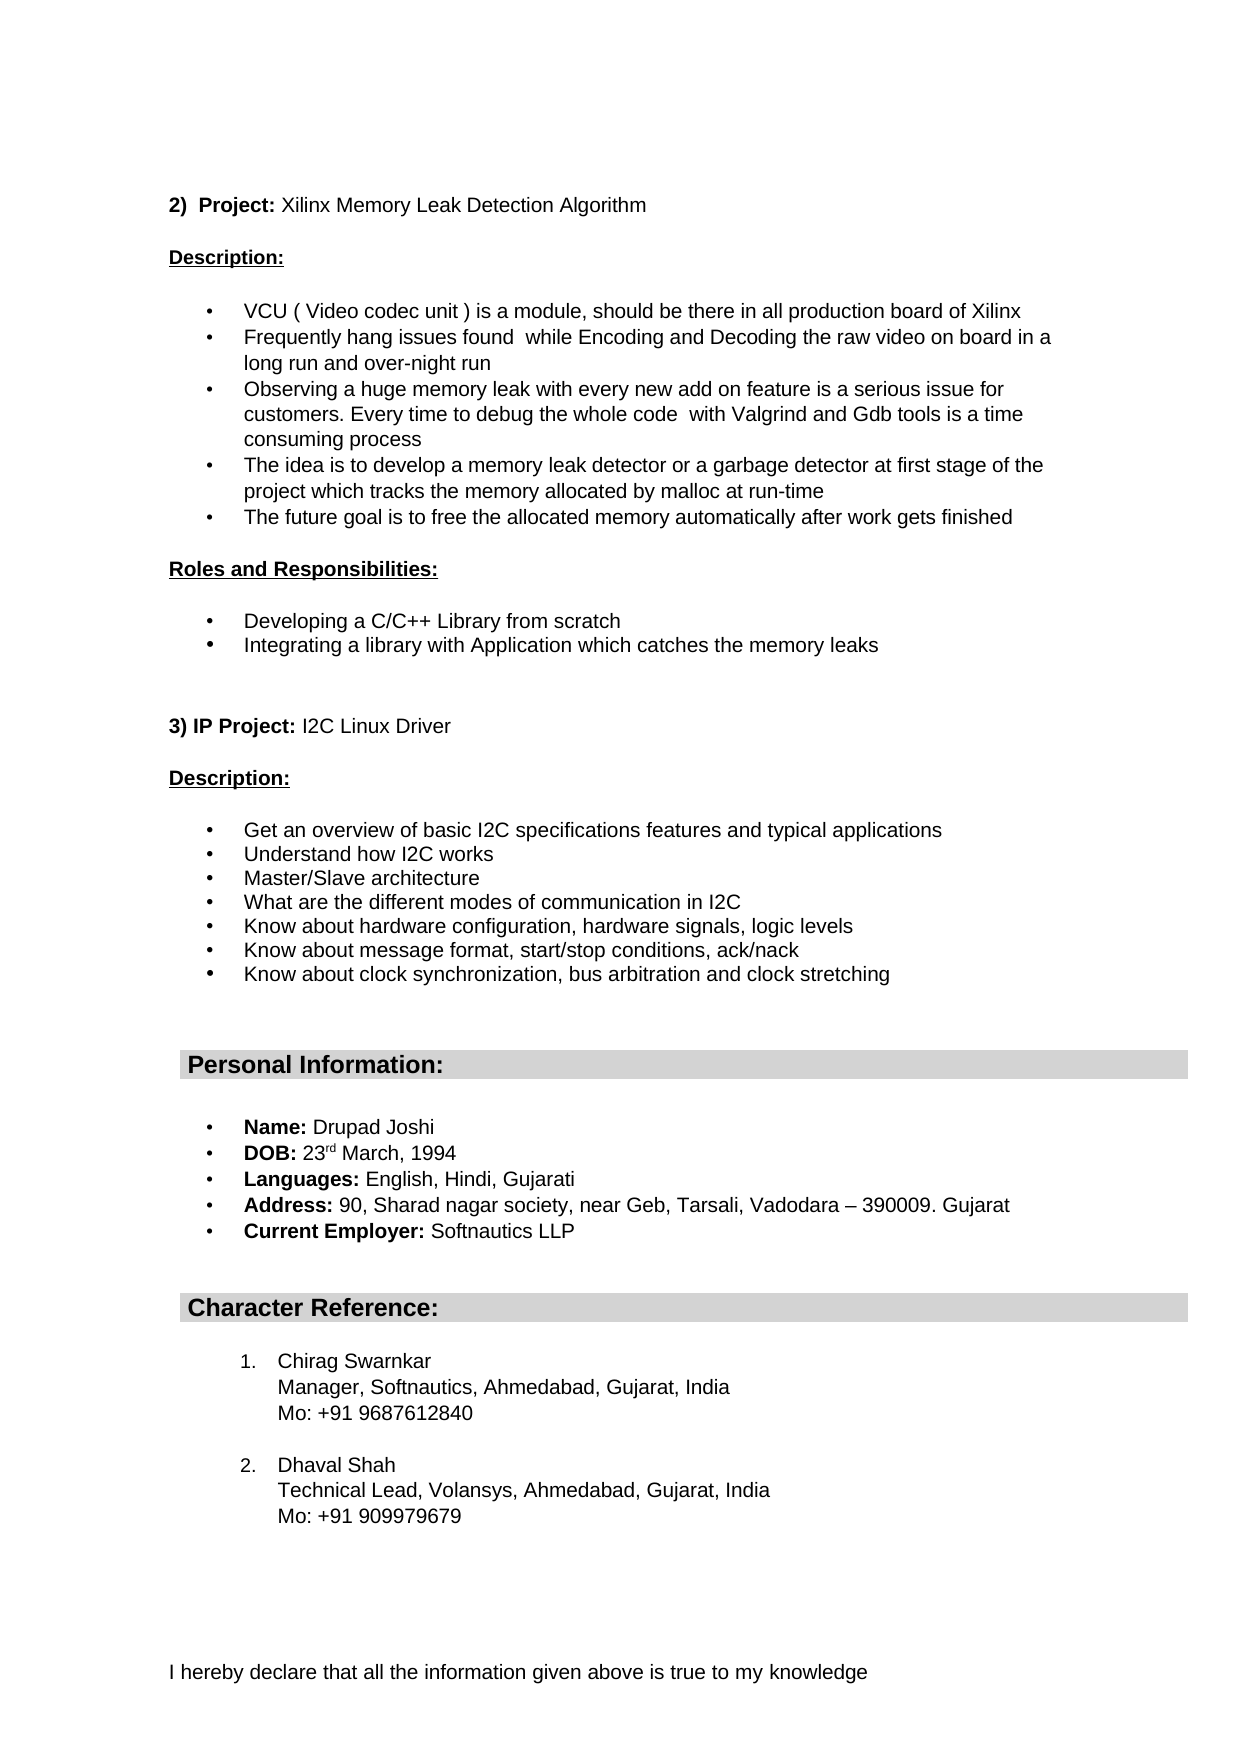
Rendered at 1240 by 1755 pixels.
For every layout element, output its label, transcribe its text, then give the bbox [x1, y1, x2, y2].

list Developing a C/C++ Library from scratch [206, 609, 1087, 633]
list Chirag Swarnkar [240, 1348, 1087, 1373]
list Name: Drupad Joshi [206, 1114, 1087, 1140]
list Understand how I2C works [206, 842, 1087, 866]
list Get an overview of basic I2C specifications features and typical applications [206, 818, 1087, 842]
text Roles and Responsibilities: [169, 557, 1087, 581]
text 3) IP Project: I2C Linux Driver [169, 714, 1087, 738]
list Address: 90, Sharad nagar society, near Geb, Tarsali, Vadodara – 390009. Gujarat [206, 1192, 1087, 1218]
list Integrating a library with Application which catches the memory leaks [206, 633, 1087, 658]
list Frequently hang issues found while Encoding and Decoding the raw video on board in a long run and over-night run [206, 324, 1087, 375]
list Technical Lead, Volansys, Ahmedabad, Gujarat, India [240, 1478, 1087, 1503]
text Description: [169, 244, 1087, 270]
list Know about message format, start/stop conditions, ack/nack [206, 938, 1087, 962]
list Master/Slave architecture [206, 866, 1087, 890]
list Observing a huge memory leak with every new add on feature is a serious issue for customers. Every time to debug the whole code with Valgrind and Gdb tools is a time consuming process [206, 376, 1087, 452]
list Languages: English, Hindi, Gujarati [206, 1166, 1087, 1192]
text Description: [169, 766, 1087, 790]
list Current Employer: Softnautics LLP [206, 1218, 1087, 1244]
text 2) Project: Xilinx Memory Leak Detection Algorithm [169, 193, 1087, 218]
subtitle Character Reference: [180, 1296, 1087, 1321]
list What are the different modes of communication in I2C [206, 890, 1087, 914]
list The future goal is to free the allocated memory automatically after work gets finished [206, 504, 1087, 529]
list Mo: +91 9687612840 [240, 1400, 1087, 1425]
list The idea is to develop a memory leak detector or a garbage detector at first stage of the project which tracks the memory allocated by malloc at run-time [206, 452, 1087, 503]
list Mo: +91 909979679 [240, 1503, 1087, 1529]
list DOB: 23rd March, 1994 [206, 1140, 1087, 1166]
text I hereby declare that all the information given above is true to my knowledge [169, 1659, 1087, 1684]
list Know about clock synchronization, bus arbitration and clock stretching [206, 962, 1087, 987]
list Dhaval Shah [240, 1452, 1087, 1477]
list Manager, Softnautics, Ahmedabad, Gujarat, India [240, 1374, 1087, 1399]
text Personal Information: [180, 1050, 1087, 1079]
list VCU ( Video codec unit ) is a module, should be there in all production board of Xilinx [206, 298, 1087, 324]
list Know about hardware configuration, hardware signals, logic levels [206, 914, 1087, 938]
